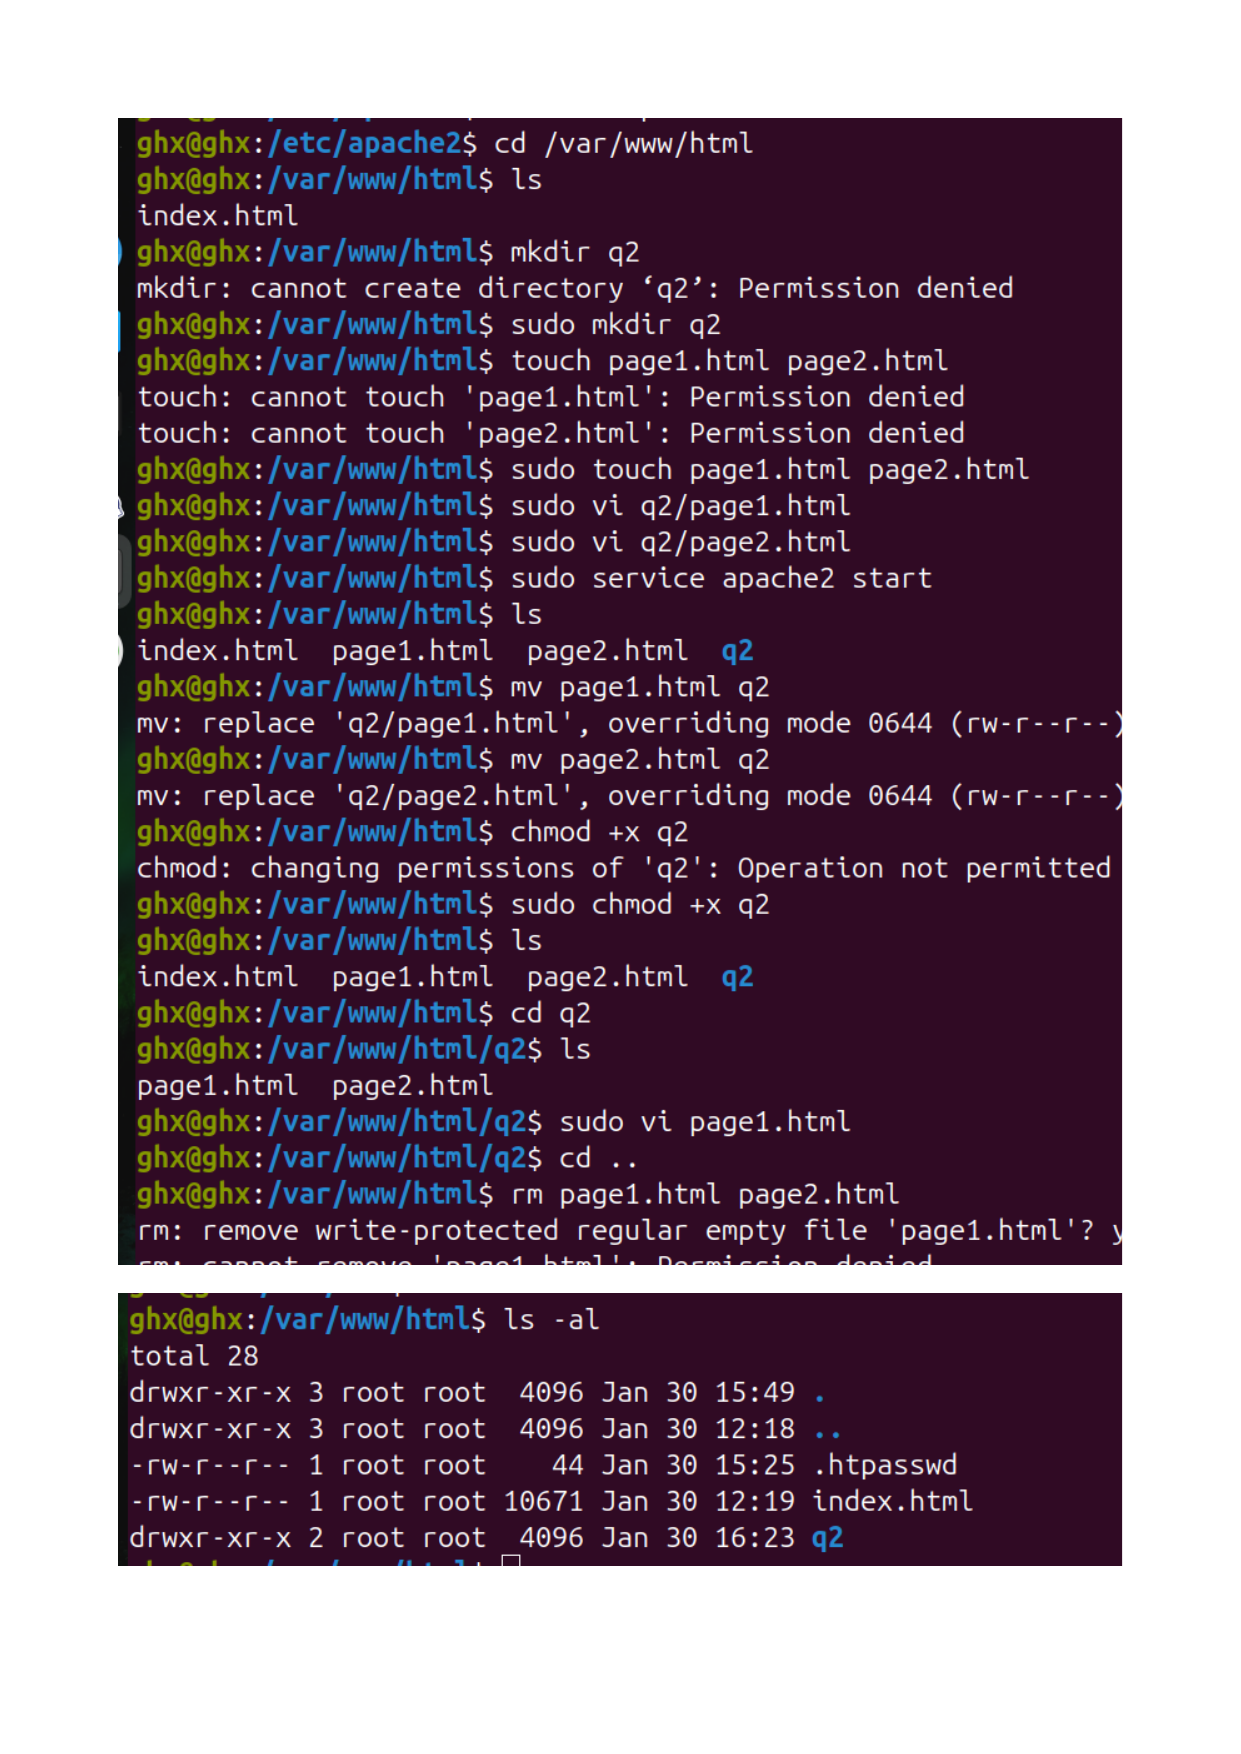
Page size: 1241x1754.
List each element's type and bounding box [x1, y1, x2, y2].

picture [118, 1293, 1123, 1566]
picture [118, 118, 1123, 1265]
